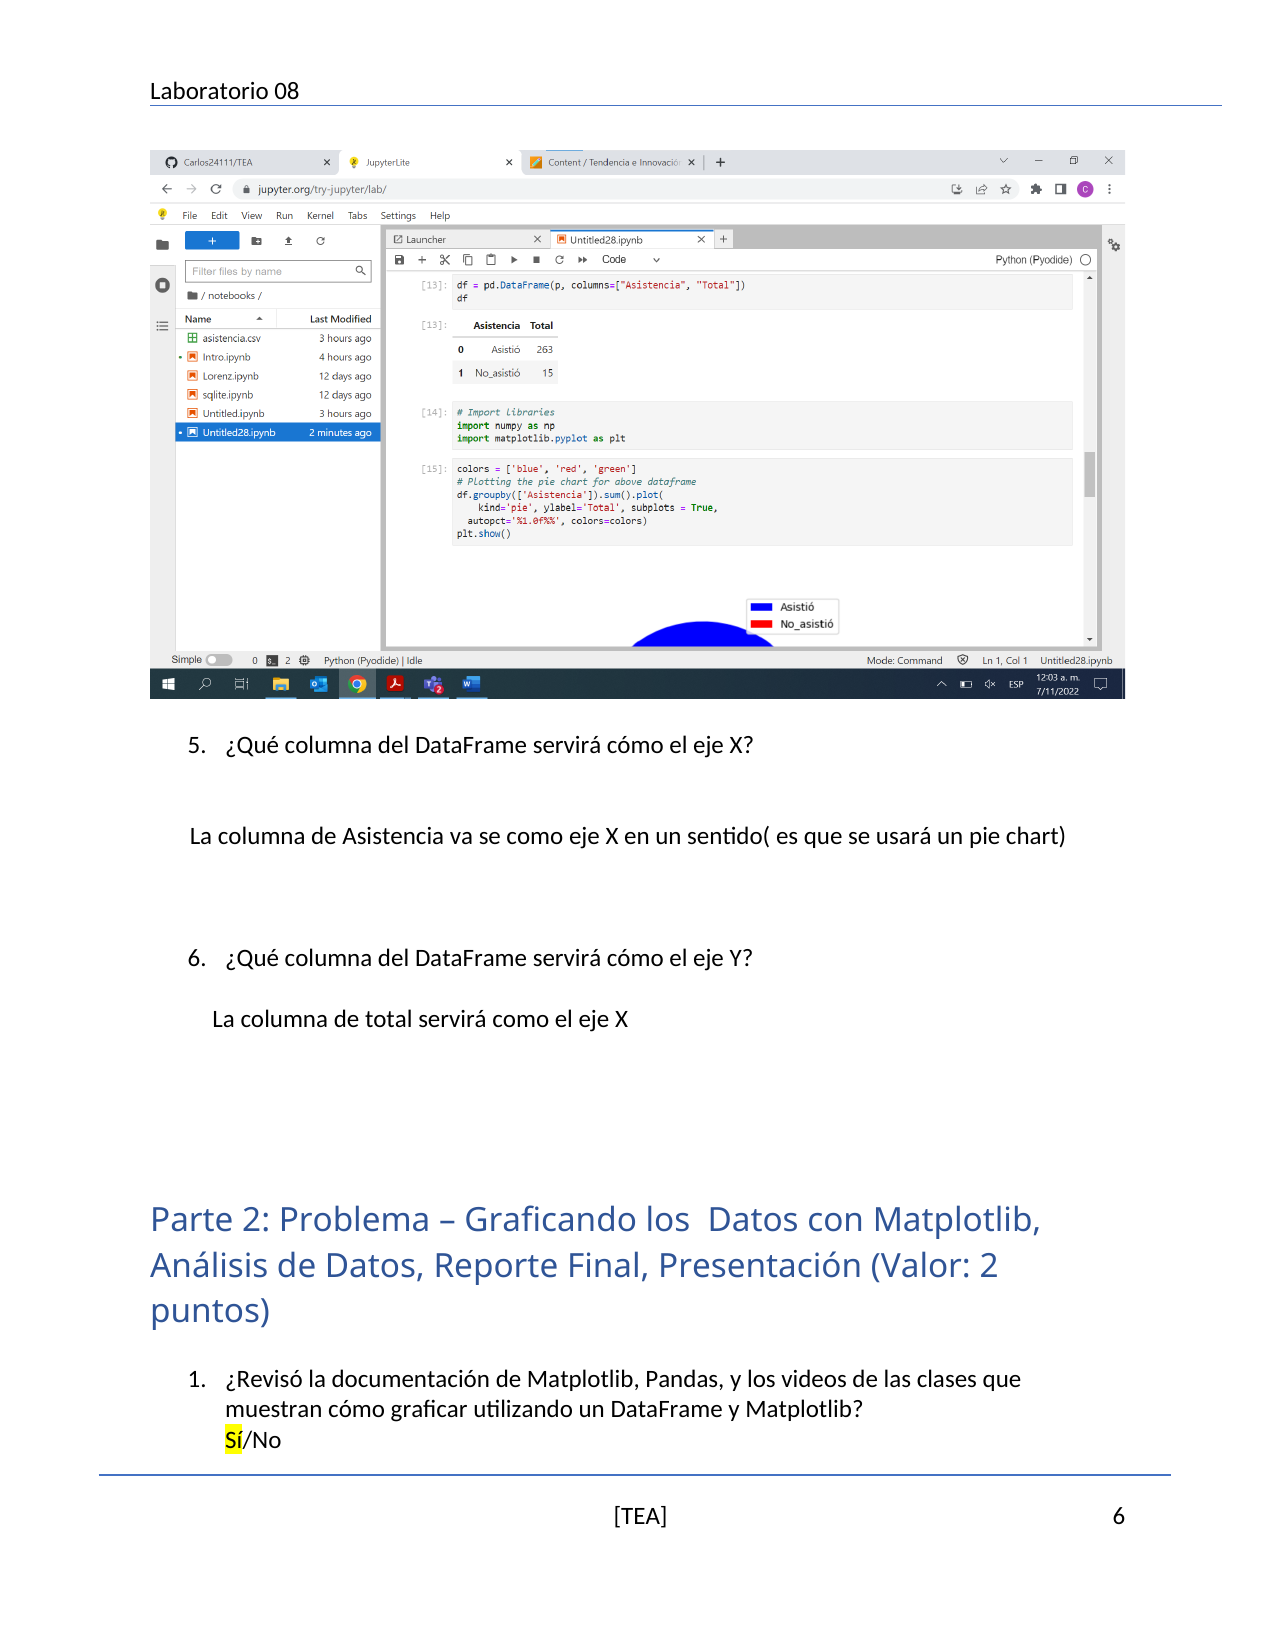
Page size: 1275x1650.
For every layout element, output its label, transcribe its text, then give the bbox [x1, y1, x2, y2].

text La columna de total servirá como el eje X [150, 1004, 1125, 1034]
list ¿Qué columna del DataFrame servirá cómo el eje Y? [187, 943, 1125, 973]
list ¿Qué columna del DataFrame servirá cómo el eje X? [187, 729, 1125, 759]
list ¿Revisó la documentación de Matplotlib, Pandas, y los videos de las clases que muestran cómo graficar utilizando un DataFrame y Matplotlib? [187, 1363, 1125, 1424]
subtitle Parte 2: Problema – Graficando los Datos con Matplotlib, Análisis de Datos, Reporte Final, Presentación (Valor: 2 puntos) [150, 1151, 1125, 1332]
text La columna de Asistencia va se como eje X en un sentido( es que se usará un pie chart) [150, 821, 1125, 851]
list Sí/No [225, 1424, 1125, 1454]
